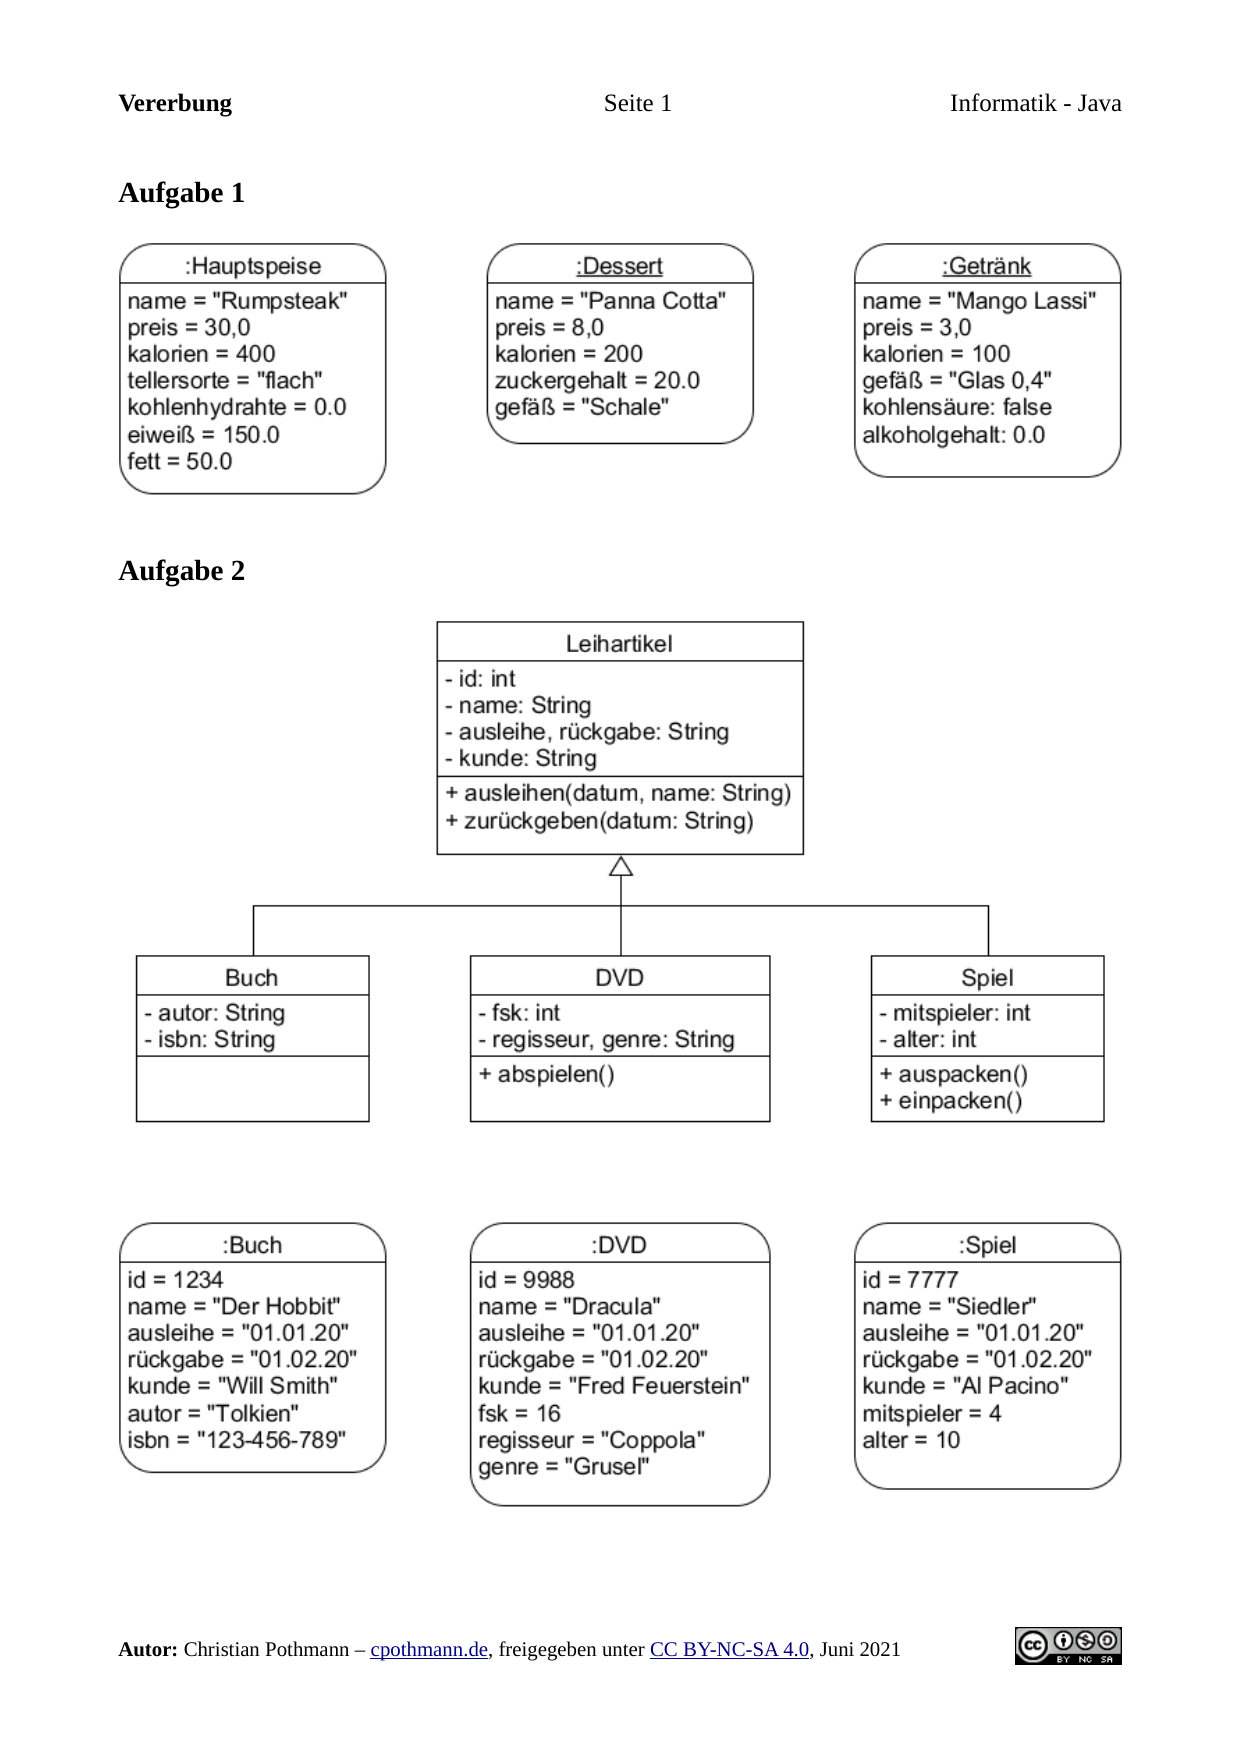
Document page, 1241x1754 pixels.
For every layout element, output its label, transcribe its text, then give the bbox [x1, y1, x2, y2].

picture [118, 242, 1123, 496]
text Autor: Christian Pothmann – cpothmann.de, freigegeben unter CC BY-NC-SA 4.0, Juni 2021 [118, 1637, 1015, 1661]
picture [118, 620, 1123, 1508]
picture [1015, 1627, 1122, 1665]
text Aufgabe 2 [118, 553, 1122, 587]
text Aufgabe 1 [118, 176, 1122, 209]
